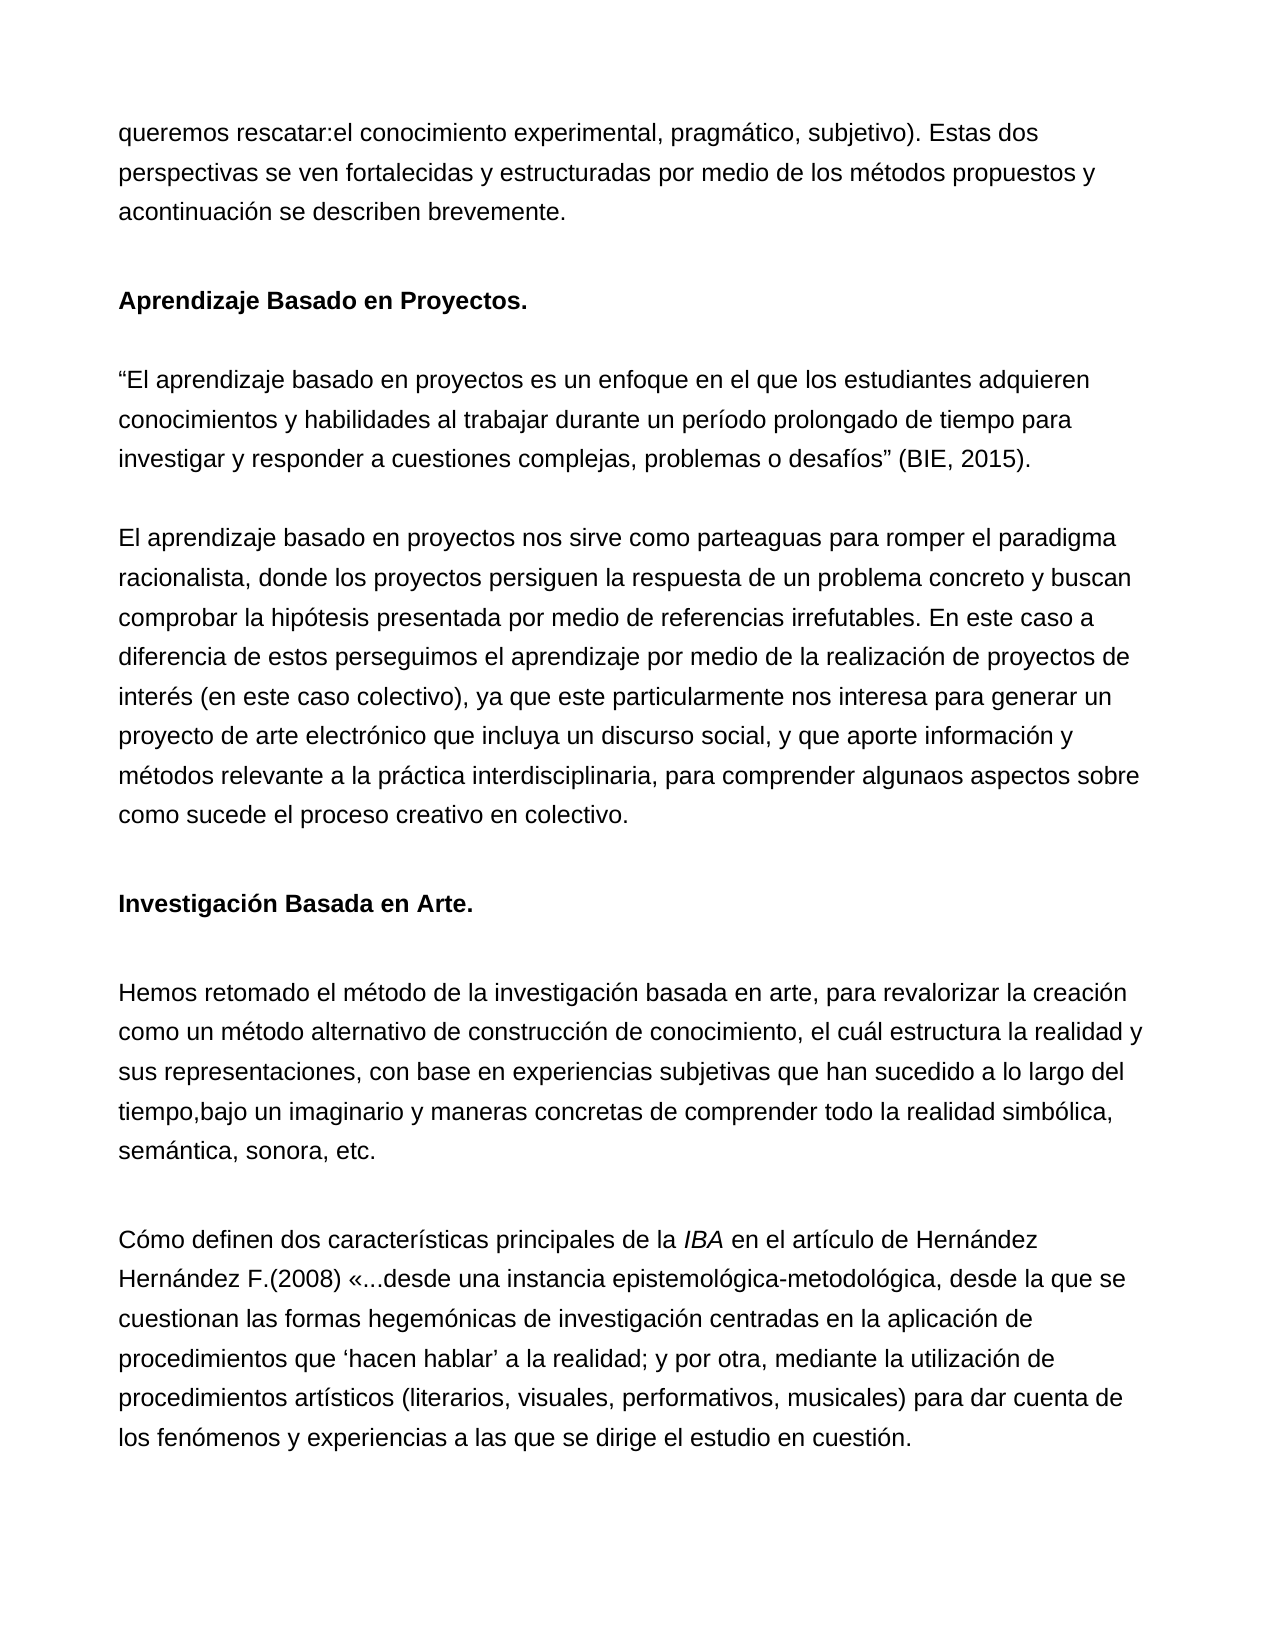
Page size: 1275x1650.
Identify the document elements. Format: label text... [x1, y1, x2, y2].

text “El aprendizaje basado en proyectos es un enfoque en el que los estudiantes adquieren conocimientos y habilidades al trabajar durante un período prolongado de tiempo para investigar y responder a cuestiones complejas, problemas o desafíos” (BIE, 2015). [118, 365, 1157, 473]
text Aprendizaje Basado en Proyectos. [118, 286, 1157, 315]
text queremos rescatar:el conocimiento experimental, pragmático, subjetivo). Estas dos perspectivas se ven fortalecidas y estructuradas por medio de los métodos propuestos y acontinuación se describen brevemente. [118, 118, 1157, 226]
text Investigación Basada en Arte. [118, 889, 1157, 918]
text El aprendizaje basado en proyectos nos sirve como parteaguas para romper el paradigma racionalista, donde los proyectos persiguen la respuesta de un problema concreto y buscan comprobar la hipótesis presentada por medio de referencias irrefutables. En este caso a diferencia de estos perseguimos el aprendizaje por medio de la realización de proyectos de interés (en este caso colectivo), ya que este particularmente nos interesa para generar un proyecto de arte electrónico que incluya un discurso social, y que aporte información y métodos relevante a la práctica interdisciplinaria, para comprender algunaos aspectos sobre como sucede el proceso creativo en colectivo. [118, 523, 1157, 829]
text Cómo definen dos características principales de la IBA en el artículo de Hernández Hernández F.(2008) «...desde una instancia epistemológica-metodológica, desde la que se cuestionan las formas hegemónicas de investigación centradas en la aplicación de procedimientos que ‘hacen hablar’ a la realidad; y por otra, mediante la utilización de procedimientos artísticos (literarios, visuales, performativos, musicales) para dar cuenta de los fenómenos y experiencias a las que se dirige el estudio en cuestión. [118, 1225, 1157, 1451]
text Hemos retomado el método de la investigación basada en arte, para revalorizar la creación como un método alternativo de construcción de conocimiento, el cuál estructura la realidad y sus representaciones, con base en experiencias subjetivas que han sucedido a lo largo del tiempo,bajo un imaginario y maneras concretas de comprender todo la realidad simbólica, semántica, sonora, etc. [118, 978, 1157, 1165]
